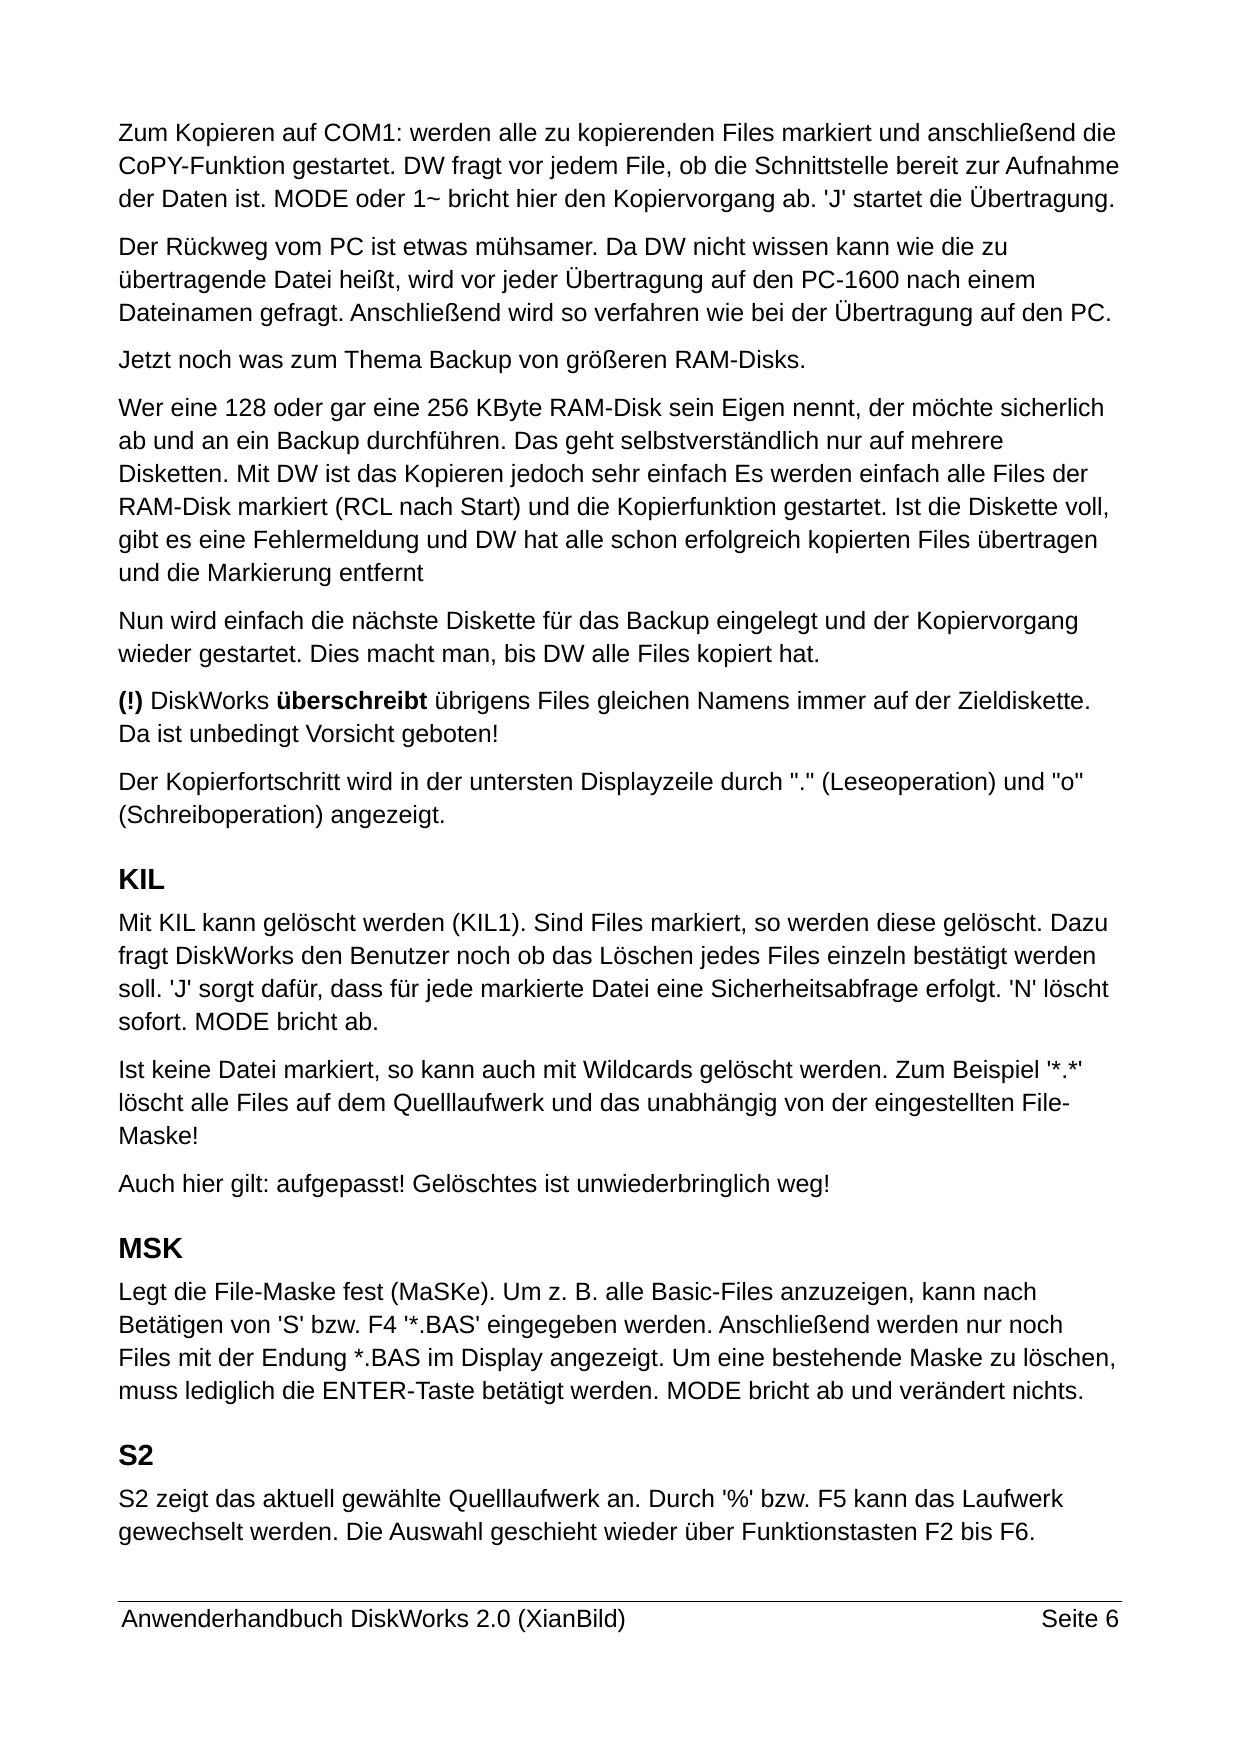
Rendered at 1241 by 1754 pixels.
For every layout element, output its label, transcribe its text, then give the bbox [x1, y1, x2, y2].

text Legt die File-Maske fest (MaSKe). Um z. B. alle Basic-Files anzuzeigen, kann nach Betätigen von 'S' bzw. F4 '*.BAS' eingegeben werden. Anschließend werden nur noch Files mit der Endung *.BAS im Display angezeigt. Um eine bestehende Maske zu löschen, muss lediglich die ENTER-Taste betätigt werden. MODE bricht ab und verändert nichts. [118, 1277, 1122, 1404]
subtitle MSK [118, 1231, 1122, 1264]
subtitle KIL [118, 862, 1122, 896]
subtitle S2 [118, 1438, 1122, 1472]
text Der Kopierfortschritt wird in der untersten Displayzeile durch "." (Leseoperation) und "o" (Schreiboperation) angezeigt. [118, 767, 1122, 829]
text S2 zeigt das aktuell gewählte Quelllaufwerk an. Durch '%' bzw. F5 kann das Laufwerk gewechselt werden. Die Auswahl geschieht wieder über Funktionstasten F2 bis F6. [118, 1484, 1122, 1546]
text Zum Kopieren auf COM1: werden alle zu kopierenden Files markiert und anschließend die CoPY-Funktion gestartet. DW fragt vor jedem File, ob die Schnittstelle bereit zur Aufnahme der Daten ist. MODE oder 1~ bricht hier den Kopiervorgang ab. 'J' startet die Übertragung. [118, 118, 1122, 213]
text Auch hier gilt: aufgepasst! Gelöschtes ist unwiederbringlich weg! [118, 1168, 1122, 1197]
text (!) DiskWorks überschreibt übrigens Files gleichen Namens immer auf der Zieldiskette. Da ist unbedingt Vorsicht geboten! [118, 686, 1122, 748]
text Jetzt noch was zum Thema Backup von größeren RAM-Disks. [118, 345, 1122, 374]
text Wer eine 128 oder gar eine 256 KByte RAM-Disk sein Eigen nennt, der möchte sicherlich ab und an ein Backup durchführen. Das geht selbstverständlich nur auf mehrere Disketten. Mit DW ist das Kopieren jedoch sehr einfach Es werden einfach alle Files der RAM-Disk markiert (RCL nach Start) und die Kopierfunktion gestartet. Ist die Diskette voll, gibt es eine Fehlermeldung und DW hat alle schon erfolgreich kopierten Files übertragen und die Markierung entfernt [118, 393, 1122, 587]
text Der Rückweg vom PC ist etwas mühsamer. Da DW nicht wissen kann wie die zu übertragende Datei heißt, wird vor jeder Übertragung auf den PC-1600 nach einem Dateinamen gefragt. Anschließend wird so verfahren wie bei der Übertragung auf den PC. [118, 232, 1122, 327]
text Ist keine Datei markiert, so kann auch mit Wildcards gelöscht werden. Zum Beispiel '*.*' löscht alle Files auf dem Quelllaufwerk und das unabhängig von der eingestellten File-Maske! [118, 1055, 1122, 1150]
text Nun wird einfach die nächste Diskette für das Backup eingelegt und der Kopiervorgang wieder gestartet. Dies macht man, bis DW alle Files kopiert hat. [118, 606, 1122, 667]
text Mit KIL kann gelöscht werden (KIL1). Sind Files markiert, so werden diese gelöscht. Dazu fragt DiskWorks den Benutzer noch ob das Löschen jedes Files einzeln bestätigt werden soll. 'J' sorgt dafür, dass für jede markierte Datei eine Sicherheitsabfrage erfolgt. 'N' löscht sofort. MODE bricht ab. [118, 908, 1122, 1036]
